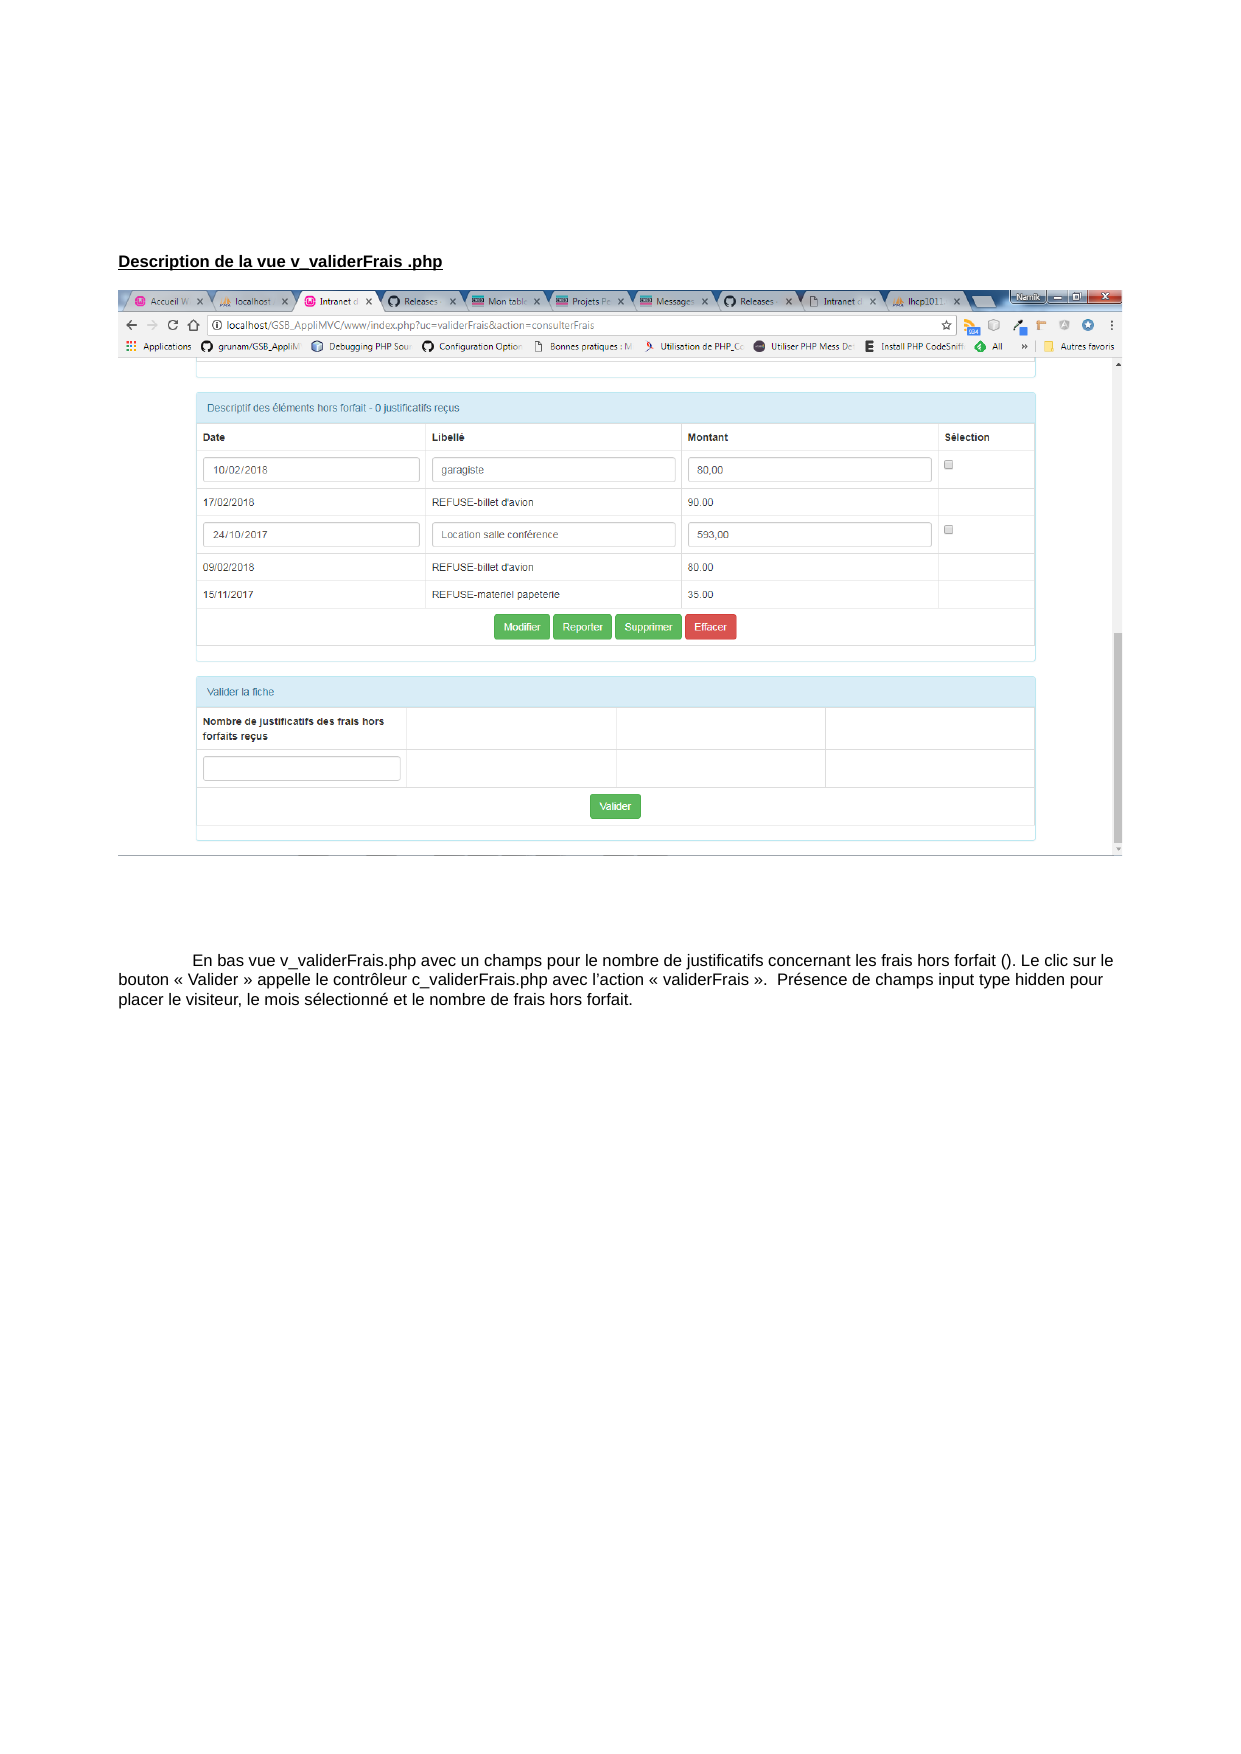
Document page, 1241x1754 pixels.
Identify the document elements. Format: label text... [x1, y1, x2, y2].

text Description de la vue v_validerFrais .php [118, 252, 1122, 271]
picture [118, 290, 1123, 856]
text En bas vue v_validerFrais.php avec un champs pour le nombre de justificatifs concernant les frais hors forfait (). Le clic sur le bouton « Valider » appelle le contrôleur c_validerFrais.php avec l’action « validerFrais ». Présence de champs input type hidden pour placer le visiteur, le mois sélectionné et le nombre de frais hors forfait. [118, 951, 1122, 1008]
